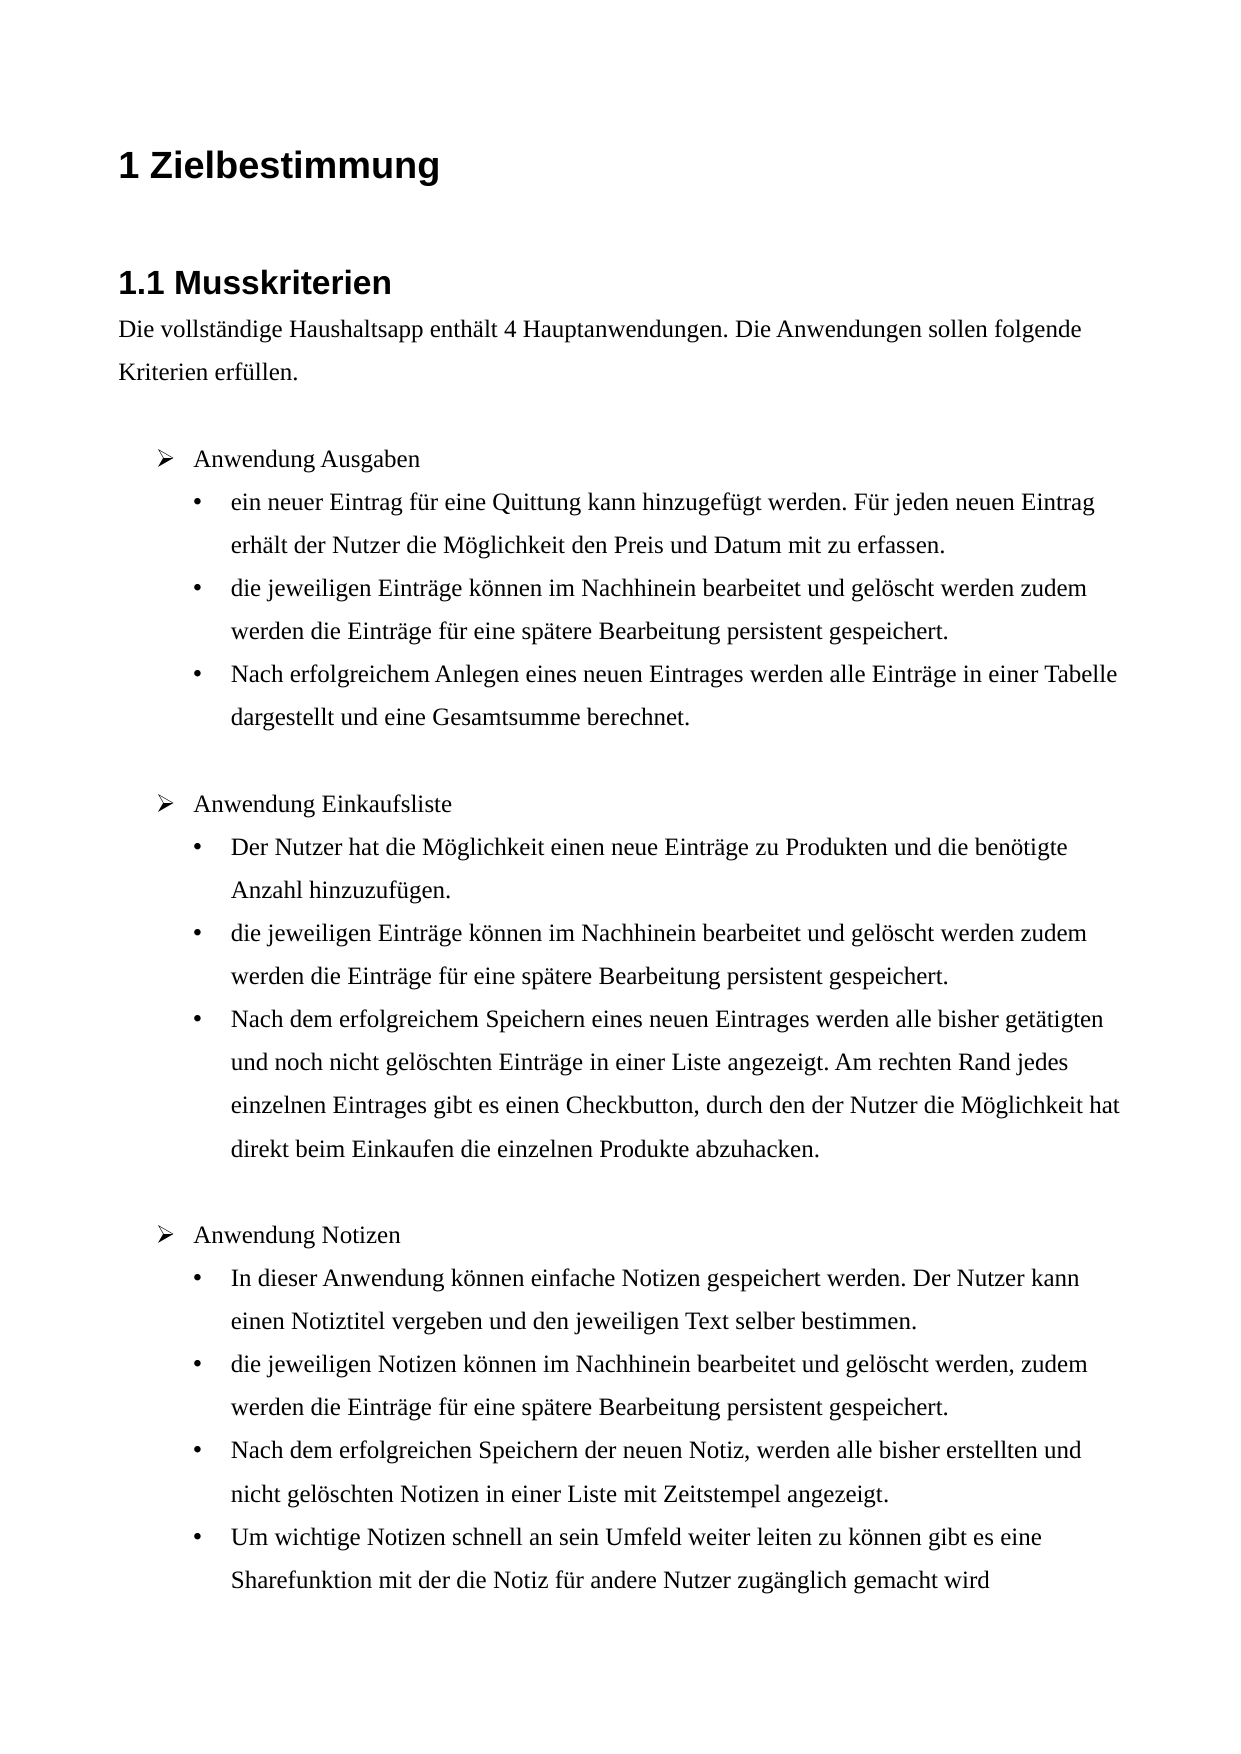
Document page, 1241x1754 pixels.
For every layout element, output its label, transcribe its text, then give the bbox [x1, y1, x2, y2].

list Anwendung Einkaufsliste [156, 789, 1122, 817]
list Nach erfolgreichem Anlegen eines neuen Eintrages werden alle Einträge in einer Tabelle dargestellt und eine Gesamtsumme berechnet. [193, 659, 1122, 731]
list Anwendung Notizen [156, 1220, 1122, 1249]
list die jeweiligen Notizen können im Nachhinein bearbeitet und gelöscht werden, zudem werden die Einträge für eine spätere Bearbeitung persistent gespeichert. [193, 1349, 1122, 1421]
list In dieser Anwendung können einfache Notizen gespeichert werden. Der Nutzer kann einen Notiztitel vergeben und den jeweiligen Text selber bestimmen. [193, 1263, 1122, 1335]
list die jeweiligen Einträge können im Nachhinein bearbeitet und gelöscht werden zudem werden die Einträge für eine spätere Bearbeitung persistent gespeichert. [193, 918, 1122, 990]
list Nach dem erfolgreichen Speichern der neuen Notiz, werden alle bisher erstellten und nicht gelöschten Notizen in einer Liste mit Zeitstempel angezeigt. [193, 1436, 1122, 1507]
list Um wichtige Notizen schnell an sein Umfeld weiter leiten zu können gibt es eine Sharefunktion mit der die Notiz für andere Nutzer zugänglich gemacht wird [193, 1522, 1122, 1594]
list die jeweiligen Einträge können im Nachhinein bearbeitet und gelöscht werden zudem werden die Einträge für eine spätere Bearbeitung persistent gespeichert. [193, 573, 1122, 645]
subtitle 1 Zielbestimmung [118, 143, 1122, 187]
list Der Nutzer hat die Möglichkeit einen neue Einträge zu Produkten und die benötigte Anzahl hinzuzufügen. [193, 832, 1122, 904]
list Nach dem erfolgreichem Speichern eines neuen Eintrages werden alle bisher getätigten und noch nicht gelöschten Einträge in einer Liste angezeigt. Am rechten Rand jedes einzelnen Eintrages gibt es einen Checkbutton, durch den der Nutzer die Möglichkeit hat direkt beim Einkaufen die einzelnen Produkte abzuhacken. [193, 1004, 1122, 1162]
text Die vollständige Haushaltsapp enthält 4 Hauptanwendungen. Die Anwendungen sollen folgende Kriterien erfüllen. [118, 314, 1122, 386]
list ein neuer Eintrag für eine Quittung kann hinzugefügt werden. Für jeden neuen Eintrag erhält der Nutzer die Möglichkeit den Preis und Datum mit zu erfassen. [193, 487, 1122, 559]
list Anwendung Ausgaben [156, 444, 1122, 472]
subtitle 1.1 Musskriterien [118, 263, 1122, 302]
